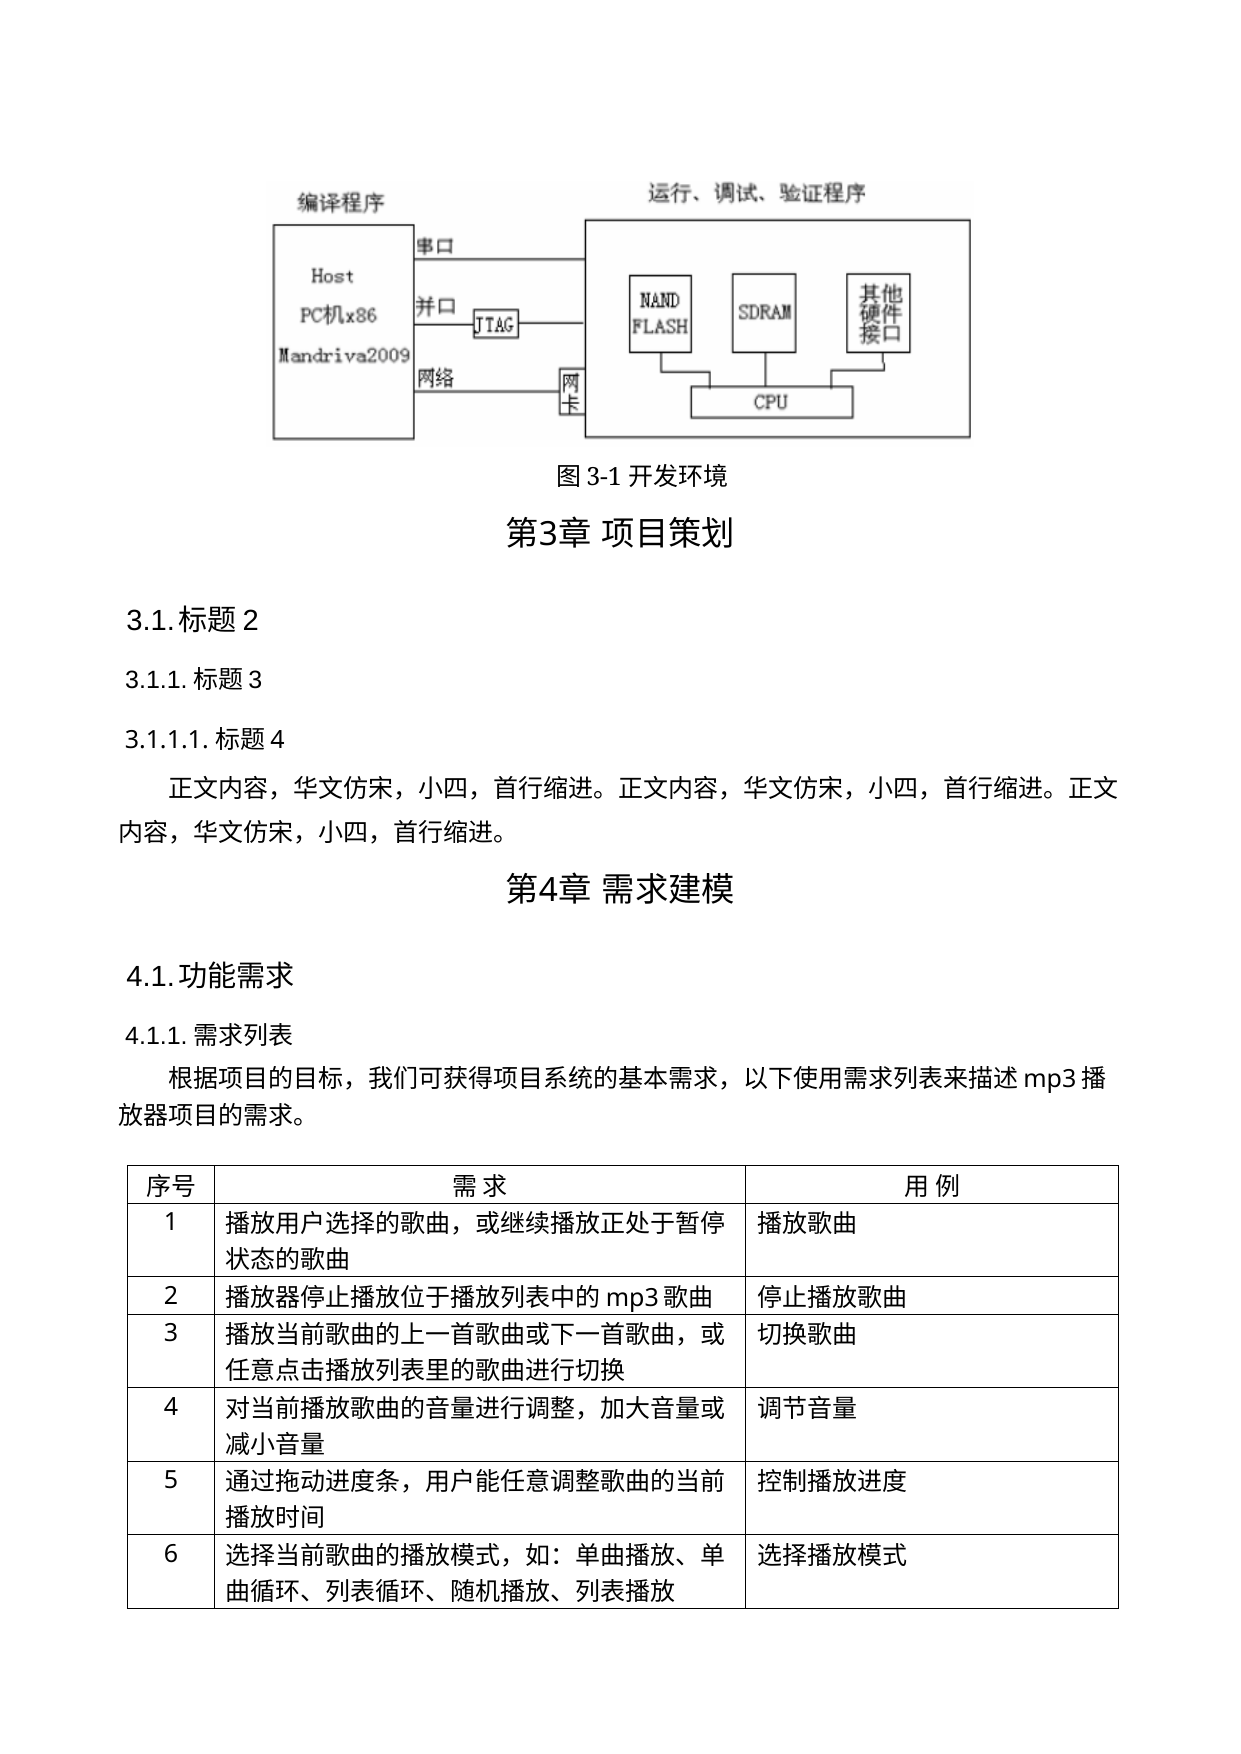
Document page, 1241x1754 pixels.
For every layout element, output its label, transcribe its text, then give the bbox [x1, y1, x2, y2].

table_cell 1 [128, 1204, 214, 1276]
table_cell 停止播放歌曲 [746, 1277, 1118, 1313]
text 图3-1 开发环境 [118, 456, 1122, 493]
table_cell 切换歌曲 [746, 1315, 1118, 1387]
table_cell 选择播放模式 [746, 1535, 1118, 1608]
subtitle 标题2 [118, 597, 1122, 639]
table_cell 控制播放进度 [746, 1462, 1118, 1534]
subtitle 标题3 [118, 659, 1122, 696]
table_cell 5 [128, 1462, 214, 1534]
text 根据项目的目标，我们可获得项目系统的基本需求，以下使用需求列表来描述mp3播放器项目的需求。 [118, 1059, 1122, 1131]
table_cell 通过拖动进度条，用户能任意调整歌曲的当前播放时间 [215, 1462, 745, 1534]
table_cell 选择当前歌曲的播放模式，如：单曲播放、单曲循环、列表循环、随机播放、列表播放 [215, 1535, 745, 1608]
table_header 序号 [128, 1166, 214, 1203]
table_cell 播放用户选择的歌曲，或继续播放正处于暂停状态的歌曲 [215, 1204, 745, 1276]
table_cell 播放器停止播放位于播放列表中的mp3歌曲 [215, 1277, 745, 1313]
table_cell 6 [128, 1535, 214, 1608]
text 正文内容，华文仿宋，小四，首行缩进。正文内容，华文仿宋，小四，首行缩进。正文内容，华文仿宋，小四，首行缩进。 [118, 769, 1122, 849]
table_cell 4 [128, 1388, 214, 1461]
subtitle 功能需求 [118, 953, 1122, 995]
table_cell 播放歌曲 [746, 1204, 1118, 1276]
table_cell 对当前播放歌曲的音量进行调整，加大音量或减小音量 [215, 1388, 745, 1461]
table_header 用 例 [746, 1166, 1118, 1203]
subtitle 标题4 [118, 719, 1122, 755]
table_cell 播放当前歌曲的上一首歌曲或下一首歌曲，或任意点击播放列表里的歌曲进行切换 [215, 1315, 745, 1387]
subtitle 需求建模 [118, 862, 1122, 911]
subtitle 项目策划 [118, 506, 1122, 555]
table_cell 调节音量 [746, 1388, 1118, 1461]
table_cell 3 [128, 1315, 214, 1387]
table_cell 2 [128, 1277, 214, 1313]
table_header 需 求 [215, 1166, 745, 1203]
picture [266, 181, 975, 447]
subtitle 需求列表 [118, 1015, 1122, 1052]
